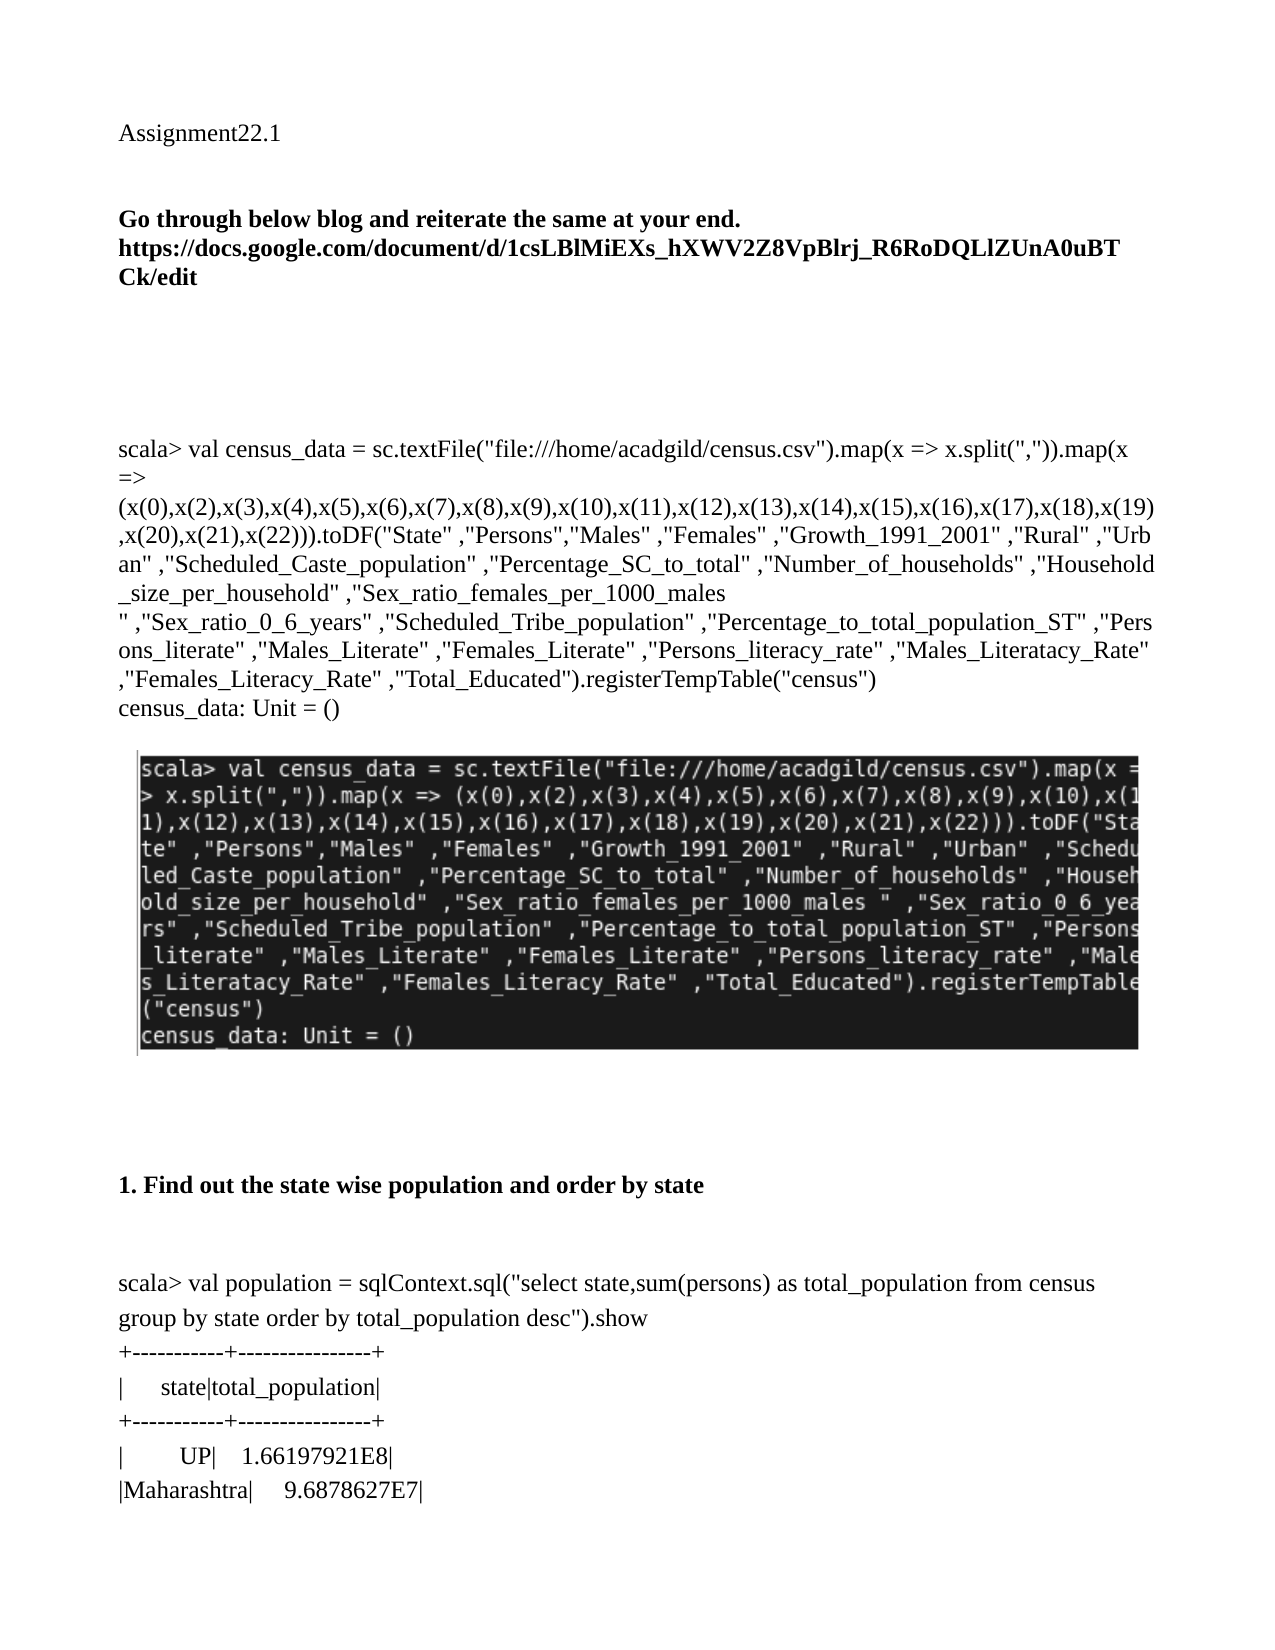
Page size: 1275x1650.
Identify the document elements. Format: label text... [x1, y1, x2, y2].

text Go through below blog and reiterate the same at your end. [118, 204, 1157, 233]
picture [136, 750, 1139, 1056]
text +-----------+----------------+ [118, 1337, 1157, 1366]
text | UP| 1.66197921E8| [118, 1441, 1157, 1469]
text Assignment22.1 [118, 118, 1157, 147]
text 1. Find out the state wise population and order by state [118, 1170, 1157, 1199]
text census_data: Unit = () [118, 693, 1157, 722]
text +-----------+----------------+ [118, 1406, 1157, 1435]
text scala> val population = sqlContext.sql("select state,sum(persons) as total_population from census group by state order by total_population desc").show [118, 1268, 1157, 1332]
text | state|total_population| [118, 1372, 1157, 1401]
text https://docs.google.com/document/d/1csLBlMiEXs_hXWV2Z8VpBlrj_R6RoDQLlZUnA0uBT [118, 233, 1157, 262]
text Ck/edit [118, 262, 1157, 291]
text |Maharashtra| 9.6878627E7| [118, 1475, 1157, 1504]
text scala> val census_data = sc.textFile("file:///home/acadgild/census.csv").map(x => x.split(",")).map(x => (x(0),x(2),x(3),x(4),x(5),x(6),x(7),x(8),x(9),x(10),x(11),x(12),x(13),x(14),x(15),x(16),x(17),x(18),x(19),x(20),x(21),x(22))).toDF("State" ,"Persons","Males" ,"Females" ,"Growth_1991_2001" ,"Rural" ,"Urban" ,"Scheduled_Caste_population" ,"Percentage_SC_to_total" ,"Number_of_households" ,"Household_size_per_household" ,"Sex_ratio_females_per_1000_males " ,"Sex_ratio_0_6_years" ,"Scheduled_Tribe_population" ,"Percentage_to_total_population_ST" ,"Persons_literate" ,"Males_Literate" ,"Females_Literate" ,"Persons_literacy_rate" ,"Males_Literatacy_Rate" ,"Females_Literacy_Rate" ,"Total_Educated").registerTempTable("census") [118, 434, 1157, 693]
